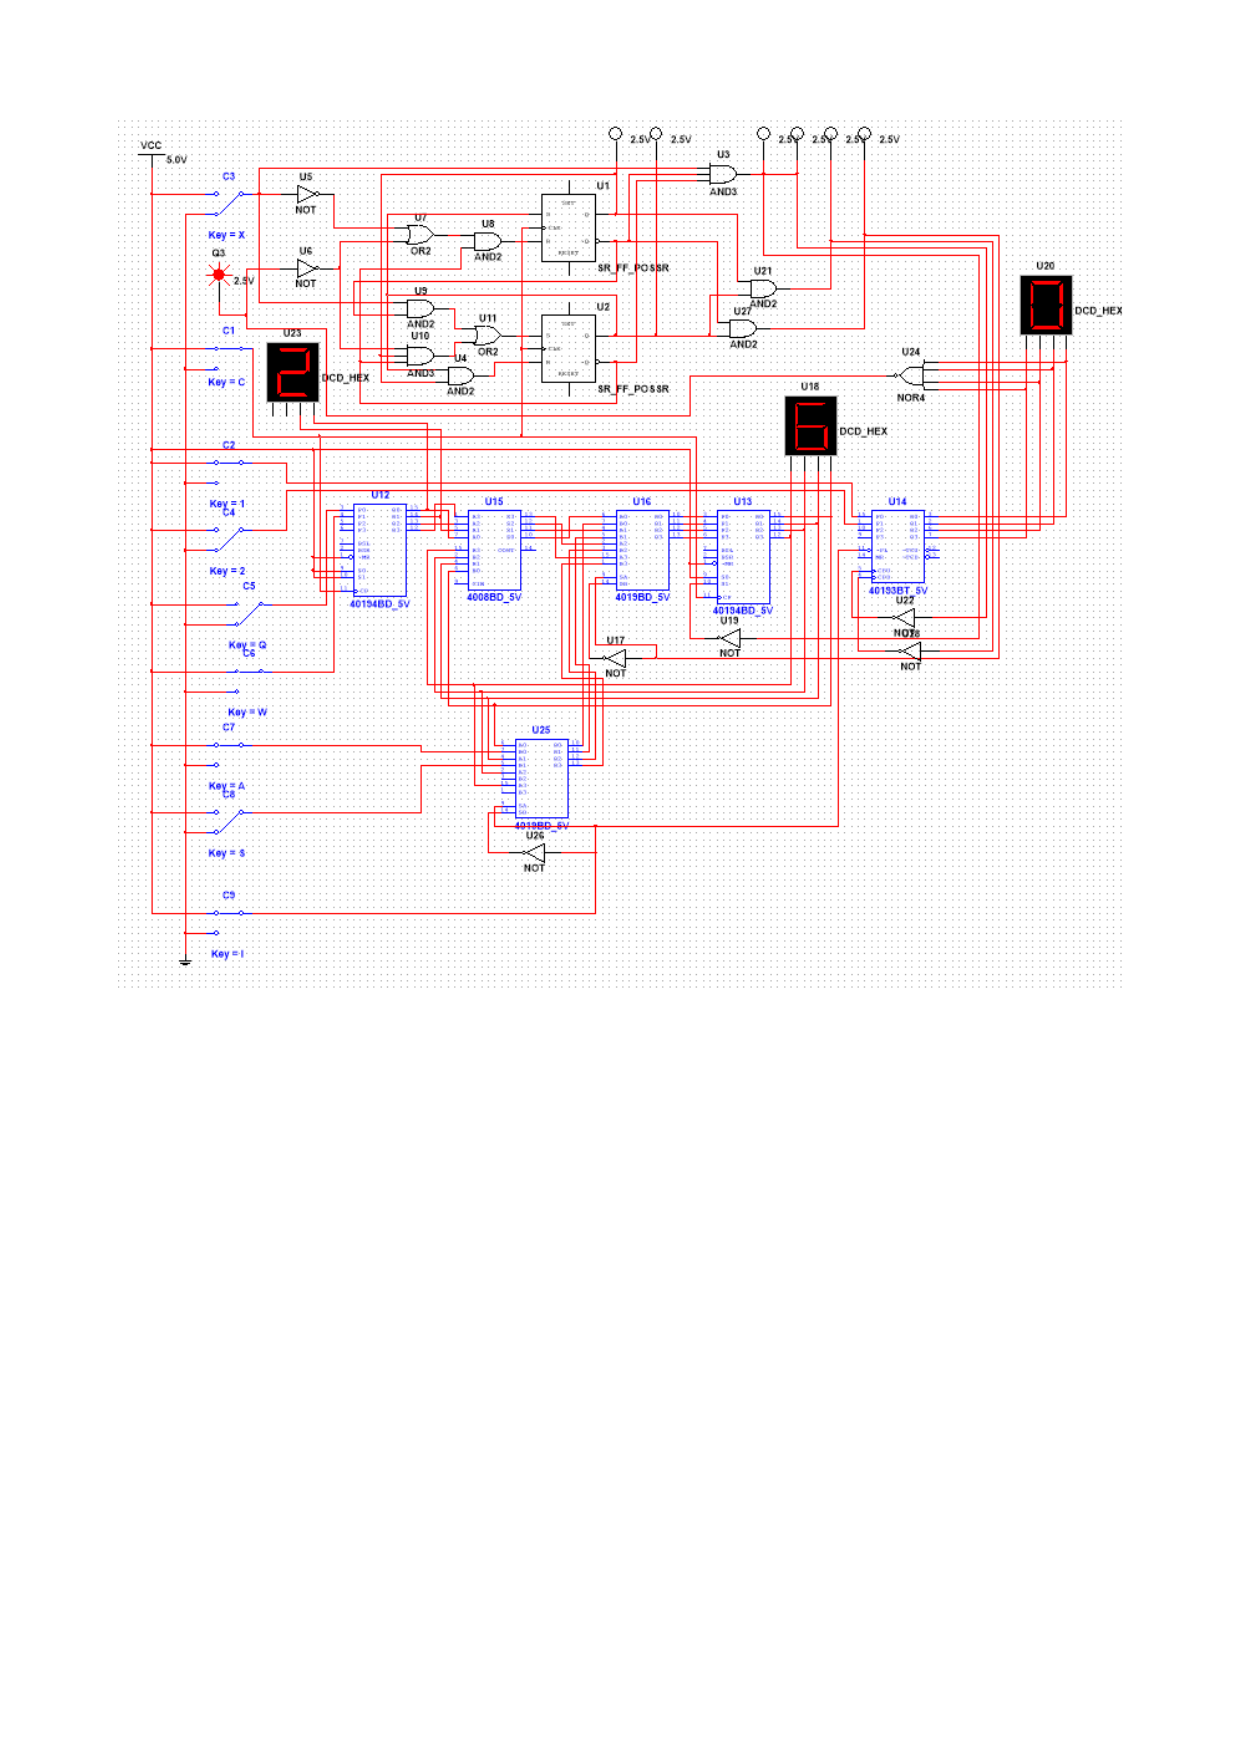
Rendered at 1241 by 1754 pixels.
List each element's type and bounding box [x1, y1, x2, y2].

picture [118, 118, 1123, 994]
